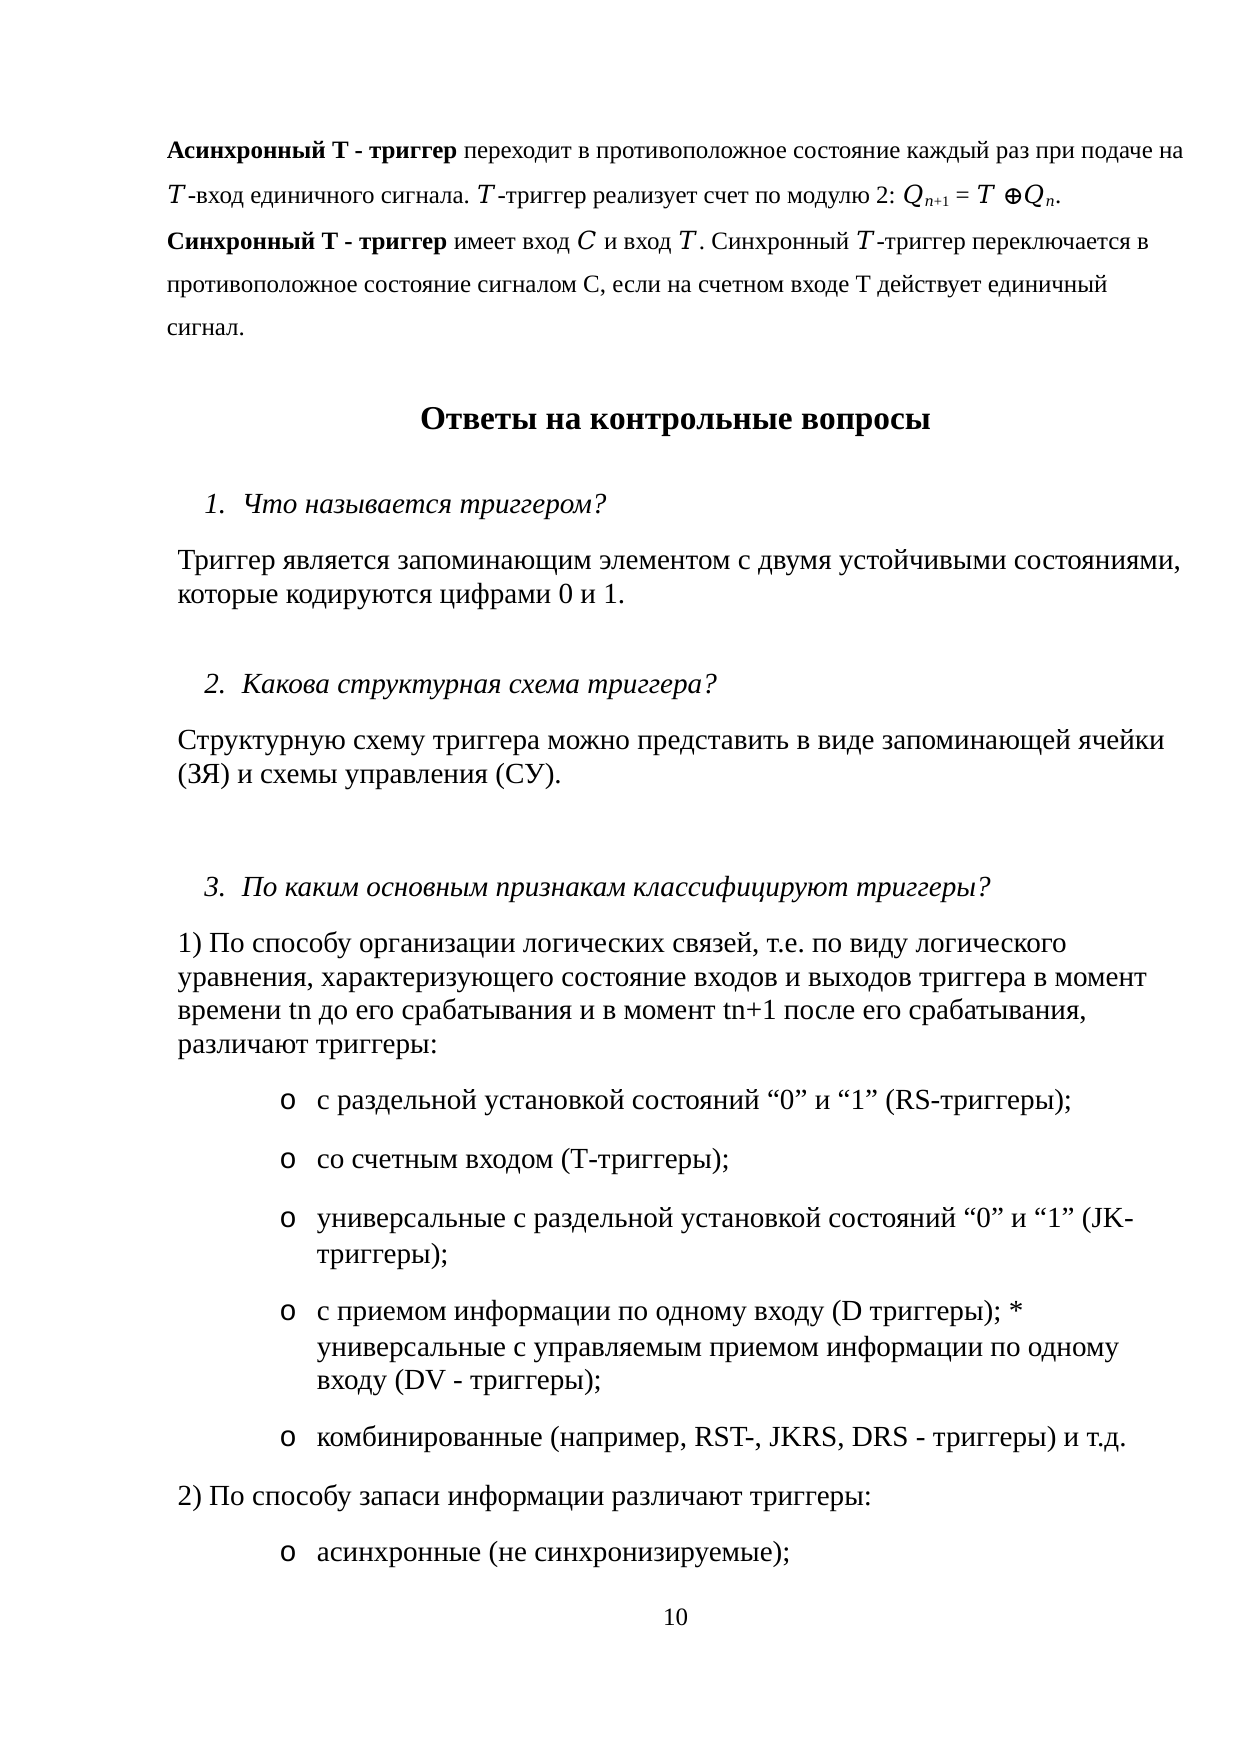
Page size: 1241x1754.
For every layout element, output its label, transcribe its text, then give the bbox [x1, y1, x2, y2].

list универсальные с раздельной установкой состояний “0” и “1” (JK-триггеры); [279, 1200, 1184, 1270]
list комбинированные (например, RST-, JKRS, DRS - триггеры) и т.д. [279, 1419, 1184, 1455]
list Триггер является запоминающим элементом с двумя устойчивыми состояниями, которые кодируются цифрами 0 и 1. [177, 542, 1184, 609]
list с раздельной установкой состояний “0” и “1” (RS-триггеры); [279, 1082, 1184, 1118]
list 1) По способу организации логических связей, т.е. по виду логического уравнения, характеризующего состояние входов и выходов триггера в момент времени tn до его срабатывания и в момент tn+1 после его срабатывания, различают триггеры: [177, 925, 1184, 1059]
list со счетным входом (Т-триггеры); [279, 1141, 1184, 1177]
list асинхронные (не синхронизируемые); [279, 1534, 1184, 1570]
list Что называется триггером? [204, 486, 1184, 519]
text Асинхронный T - триггер переходит в противоположное состояние каждый раз при подаче на 𝑇-вход единичного сигнала. 𝑇-триггер реализует счет по модулю 2: 𝑄𝑛+1 = 𝑇 ⊕𝑄𝑛. [167, 135, 1184, 209]
list По каким основным признакам классифицируют триггеры? [204, 869, 1184, 902]
text Ответы на контрольные вопросы [167, 398, 1184, 437]
list Какова структурная схема триггера? [204, 666, 1184, 699]
list Структурную схему триггера можно представить в виде запоминающей ячейки (ЗЯ) и схемы управления (СУ). [177, 722, 1184, 789]
list с приемом информации по одному входу (D триггеры); * универсальные с управляемым приемом информации по одному входу (DV - триггеры); [279, 1293, 1184, 1396]
list 2) По способу запаси информации различают триггеры: [177, 1478, 1184, 1511]
text Синхронный Т - триггер имеет вход 𝐶 и вход 𝑇. Синхронный 𝑇-триггер переключается в противоположное состояние сигналом С, если на счетном входе Т действует единичный сигнал. [167, 224, 1184, 341]
